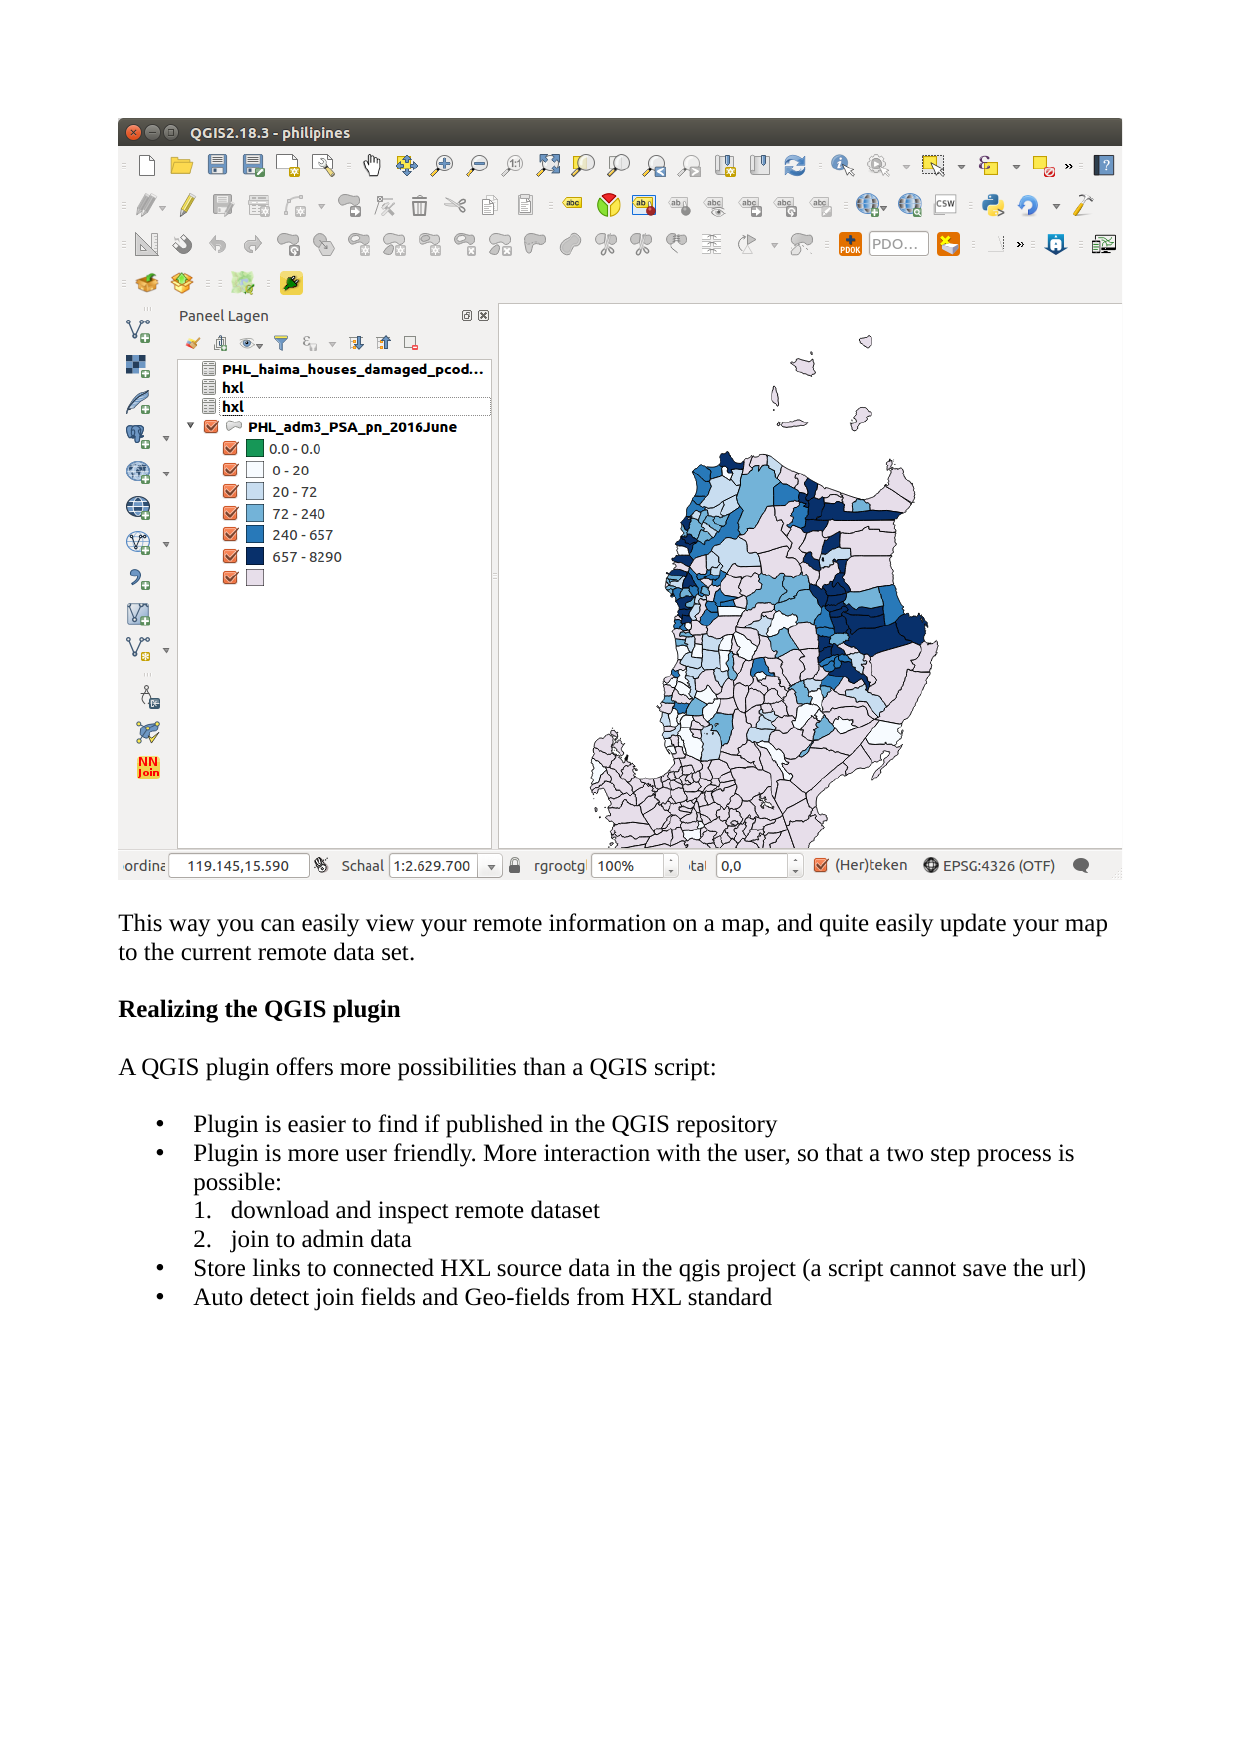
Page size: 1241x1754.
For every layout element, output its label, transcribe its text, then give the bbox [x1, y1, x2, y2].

list Plugin is easier to find if published in the QGIS repository [156, 1109, 1122, 1138]
list Plugin is more user friendly. More interaction with the user, so that a two step process is possible: [156, 1138, 1122, 1195]
list join to admin data [193, 1224, 1122, 1253]
list download and inspect remote dataset [193, 1195, 1122, 1224]
list Auto detect join fields and Geo-fields from HXL standard [156, 1282, 1122, 1310]
text Realizing the QGIS plugin [118, 994, 1122, 1023]
list Store links to connected HXL source data in the qgis project (a script cannot save the url) [156, 1253, 1122, 1282]
text A QGIS plugin offers more possibilities than a QGIS script: [118, 1052, 1122, 1080]
picture [118, 118, 1123, 880]
text This way you can easily view your remote information on a map, and quite easily update your map to the current remote data set. [118, 908, 1122, 965]
